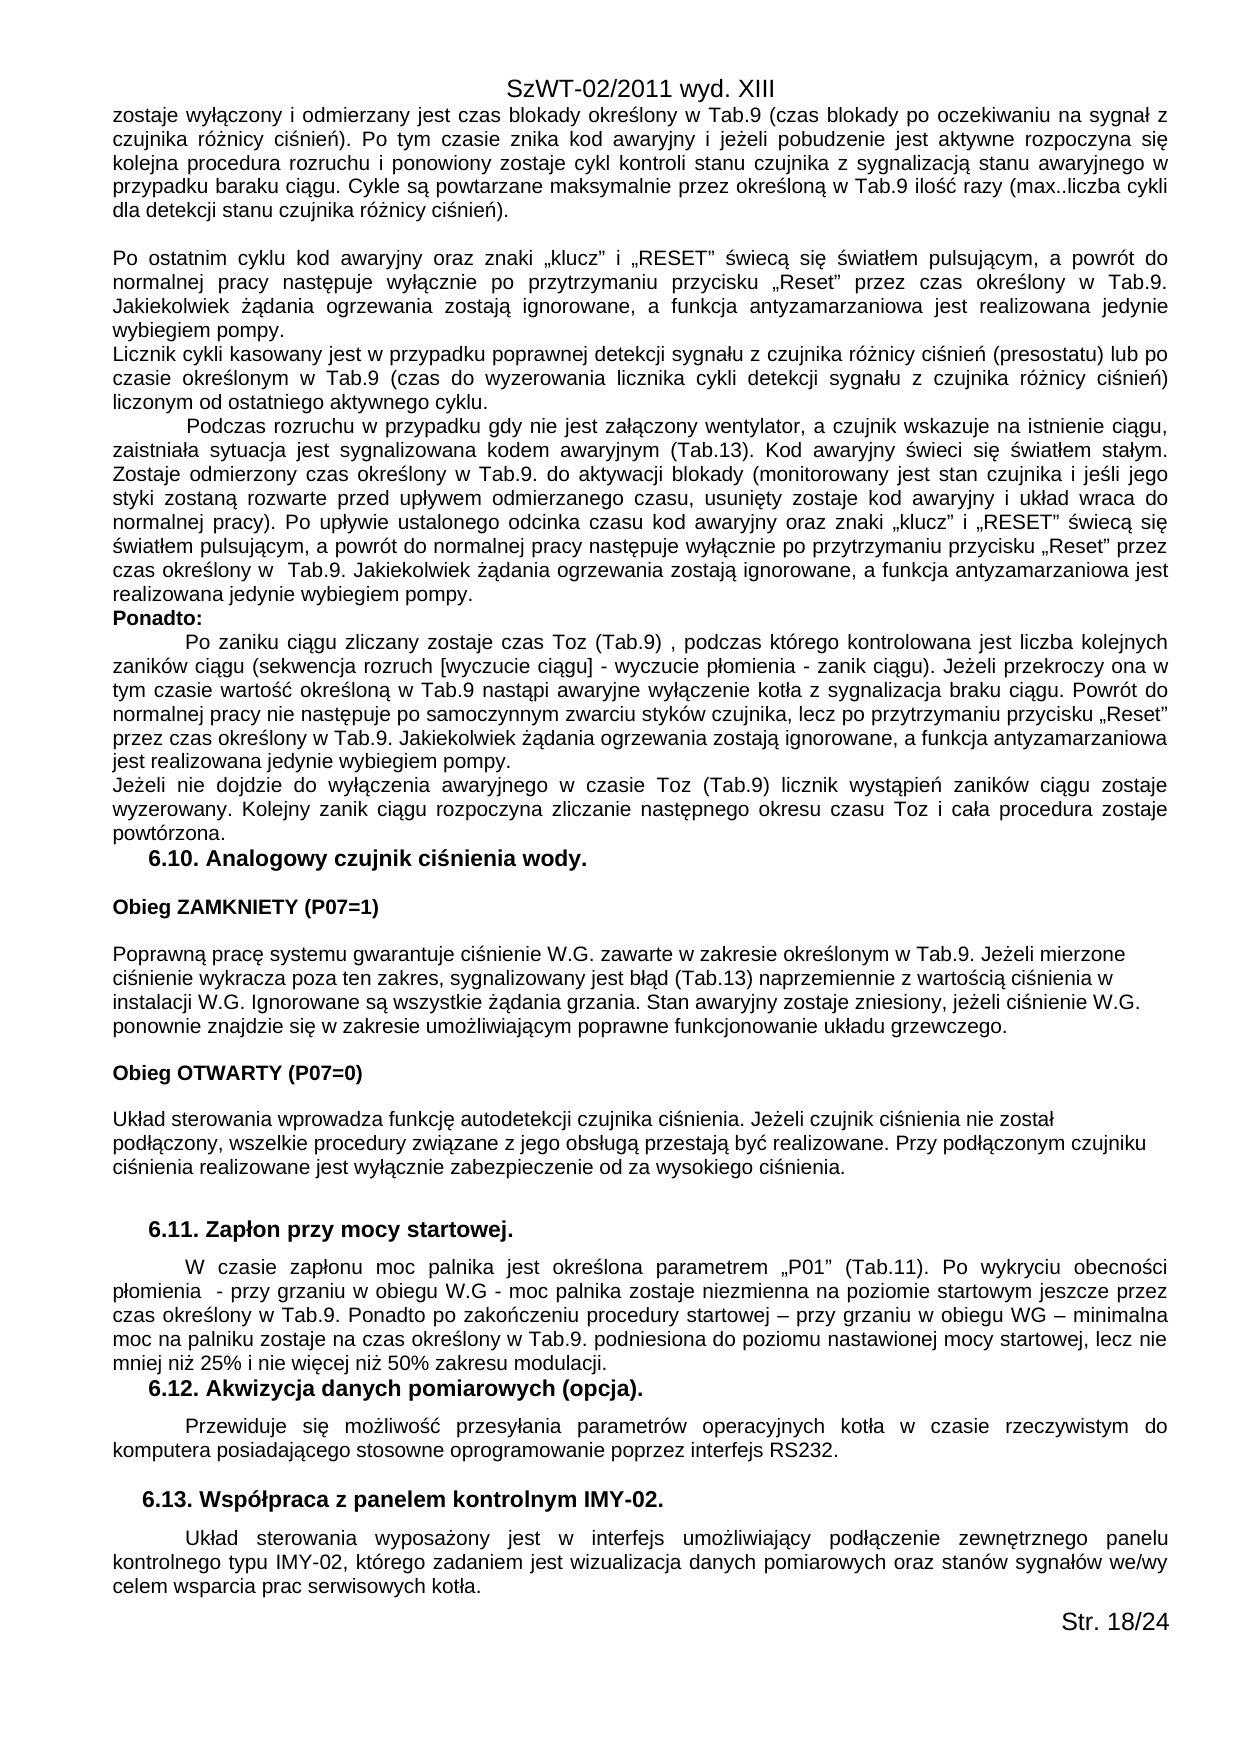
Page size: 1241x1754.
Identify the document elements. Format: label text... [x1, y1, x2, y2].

text Jeżeli nie dojdzie do wyłączenia awaryjnego w czasie Toz (Tab.9) licznik wystąpień zaników ciągu zostaje wyzerowany. Kolejny zanik ciągu rozpoczyna zliczanie następnego okresu czasu Toz i cała procedura zostaje powtórzona. [112, 773, 1169, 845]
text W czasie zapłonu moc palnika jest określona parametrem „P01” (Tab.11). Po wykryciu obecności płomienia - przy grzaniu w obiegu W.G - moc palnika zostaje niezmienna na poziomie startowym jeszcze przez czas określony w Tab.9. Ponadto po zakończeniu procedury startowej – przy grzaniu w obiegu WG – minimalna moc na palniku zostaje na czas określony w Tab.9. podniesiona do poziomu nastawionej mocy startowej, lecz nie mniej niż 25% i nie więcej niż 50% zakresu modulacji. [112, 1255, 1169, 1375]
subtitle 6.13. Współpraca z panelem kontrolnym IMY-02. [142, 1486, 1169, 1512]
list Układ sterowania wprowadza funkcję autodetekcji czujnika ciśnienia. Jeżeli czujnik ciśnienia nie został podłączony, wszelkie procedury związane z jego obsługą przestają być realizowane. Przy podłączonym czujniku ciśnienia realizowane jest wyłącznie zabezpieczenie od za wysokiego ciśnienia. [112, 1107, 1169, 1179]
text Układ sterowania wyposażony jest w interfejs umożliwiający podłączenie zewnętrznego panelu kontrolnego typu IMY-02, którego zadaniem jest wizualizacja danych pomiarowych oraz stanów sygnałów we/wy celem wsparcia prac serwisowych kotła. [112, 1526, 1169, 1597]
text zostaje wyłączony i odmierzany jest czas blokady określony w Tab.9 (czas blokady po oczekiwaniu na sygnał z czujnika różnicy ciśnień). Po tym czasie znika kod awaryjny i jeżeli pobudzenie jest aktywne rozpoczyna się kolejna procedura rozruchu i ponowiony zostaje cykl kontroli stanu czujnika z sygnalizacją stanu awaryjnego w przypadku baraku ciągu. Cykle są powtarzane maksymalnie przez określoną w Tab.9 ilość razy (max..liczba cykli dla detekcji stanu czujnika różnicy ciśnień). [112, 102, 1169, 222]
text Licznik cykli kasowany jest w przypadku poprawnej detekcji sygnału z czujnika różnicy ciśnień (presostatu) lub po czasie określonym w Tab.9 (czas do wyzerowania licznika cykli detekcji sygnału z czujnika różnicy ciśnień) liczonym od ostatniego aktywnego cyklu. [112, 342, 1169, 414]
list Obieg OTWARTY (P07=0) [112, 1061, 1169, 1084]
subtitle 6.11. Zapłon przy mocy startowej. [142, 1216, 1169, 1242]
text Po zaniku ciągu zliczany zostaje czas Toz (Tab.9) , podczas którego kontrolowana jest liczba kolejnych zaników ciągu (sekwencja rozruch [wyczucie ciągu] - wyczucie płomienia - zanik ciągu). Jeżeli przekroczy ona w tym czasie wartość określoną w Tab.9 nastąpi awaryjne wyłączenie kotła z sygnalizacja braku ciągu. Powrót do normalnej pracy nie następuje po samoczynnym zwarciu styków czujnika, lecz po przytrzymaniu przycisku „Reset” przez czas określony w Tab.9. Jakiekolwiek żądania ogrzewania zostają ignorowane, a funkcja antyzamarzaniowa jest realizowana jedynie wybiegiem pompy. [112, 629, 1169, 773]
text Podczas rozruchu w przypadku gdy nie jest załączony wentylator, a czujnik wskazuje na istnienie ciągu, zaistniała sytuacja jest sygnalizowana kodem awaryjnym (Tab.13). Kod awaryjny świeci się światłem stałym. Zostaje odmierzony czas określony w Tab.9. do aktywacji blokady (monitorowany jest stan czujnika i jeśli jego styki zostaną rozwarte przed upływem odmierzanego czasu, usunięty zostaje kod awaryjny i układ wraca do normalnej pracy). Po upływie ustalonego odcinka czasu kod awaryjny oraz znaki „klucz” i „RESET” świecą się światłem pulsującym, a powrót do normalnej pracy następuje wyłącznie po przytrzymaniu przycisku „Reset” przez czas określony w Tab.9. Jakiekolwiek żądania ogrzewania zostają ignorowane, a funkcja antyzamarzaniowa jest realizowana jedynie wybiegiem pompy. [112, 414, 1169, 606]
subtitle 6.12. Akwizycja danych pomiarowych (opcja). [142, 1375, 1169, 1401]
text Przewiduje się możliwość przesyłania parametrów operacyjnych kotła w czasie rzeczywistym do komputera posiadającego stosowne oprogramowanie poprzez interfejs RS232. [112, 1414, 1169, 1462]
list Poprawną pracę systemu gwarantuje ciśnienie W.G. zawarte w zakresie określonym w Tab.9. Jeżeli mierzone ciśnienie wykracza poza ten zakres, sygnalizowany jest błąd (Tab.13) naprzemiennie z wartością ciśnienia w instalacji W.G. Ignorowane są wszystkie żądania grzania. Stan awaryjny zostaje zniesiony, jeżeli ciśnienie W.G. ponownie znajdzie się w zakresie umożliwiającym poprawne funkcjonowanie układu grzewczego. [112, 942, 1169, 1038]
text Po ostatnim cyklu kod awaryjny oraz znaki „klucz” i „RESET” świecą się światłem pulsującym, a powrót do normalnej pracy następuje wyłącznie po przytrzymaniu przycisku „Reset” przez czas określony w Tab.9. Jakiekolwiek żądania ogrzewania zostają ignorowane, a funkcja antyzamarzaniowa jest realizowana jedynie wybiegiem pompy. [112, 246, 1169, 342]
list Obieg ZAMKNIETY (P07=1) [112, 895, 1169, 919]
text Ponadto: [112, 606, 1169, 629]
subtitle 6.10. Analogowy czujnik ciśnienia wody. [142, 845, 1169, 872]
